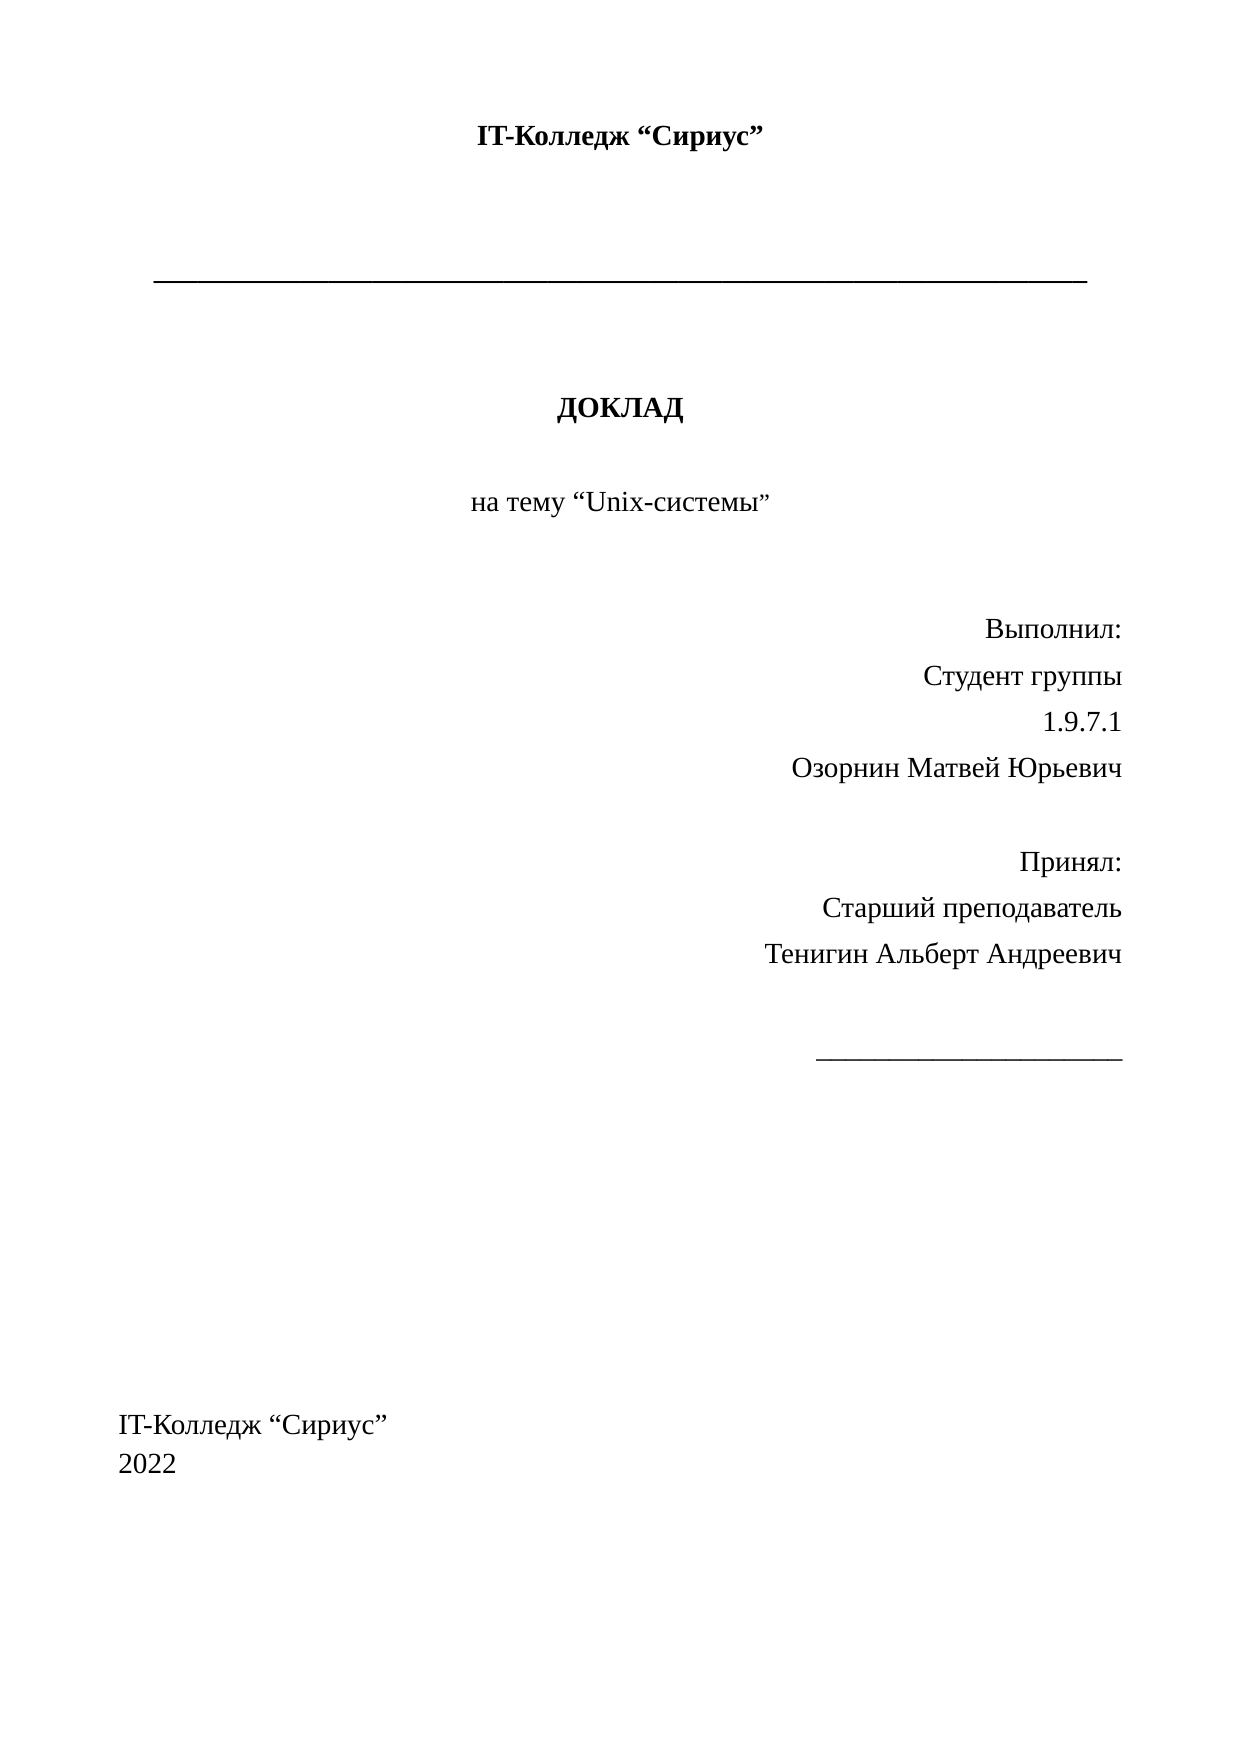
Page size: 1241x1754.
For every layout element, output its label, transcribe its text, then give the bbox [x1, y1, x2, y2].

text ________________________________________________________________ [118, 252, 1122, 285]
text IT-Колледж “Сириус” [118, 118, 1122, 152]
text ДОКЛАД [118, 298, 1122, 424]
text IT-Колледж “Сириус” 2022 [118, 1077, 1122, 1479]
text Принял: [118, 844, 1122, 877]
text Старший преподаватель Тенигин Альберт Андреевич [118, 890, 1122, 970]
text 1.9.7.1 Озорнин Матвей Юрьевич [118, 704, 1122, 784]
text на тему “Unix-системы” [118, 484, 1122, 518]
text Выполнил: Студент группы [118, 611, 1122, 691]
text _____________________ [118, 1030, 1122, 1064]
